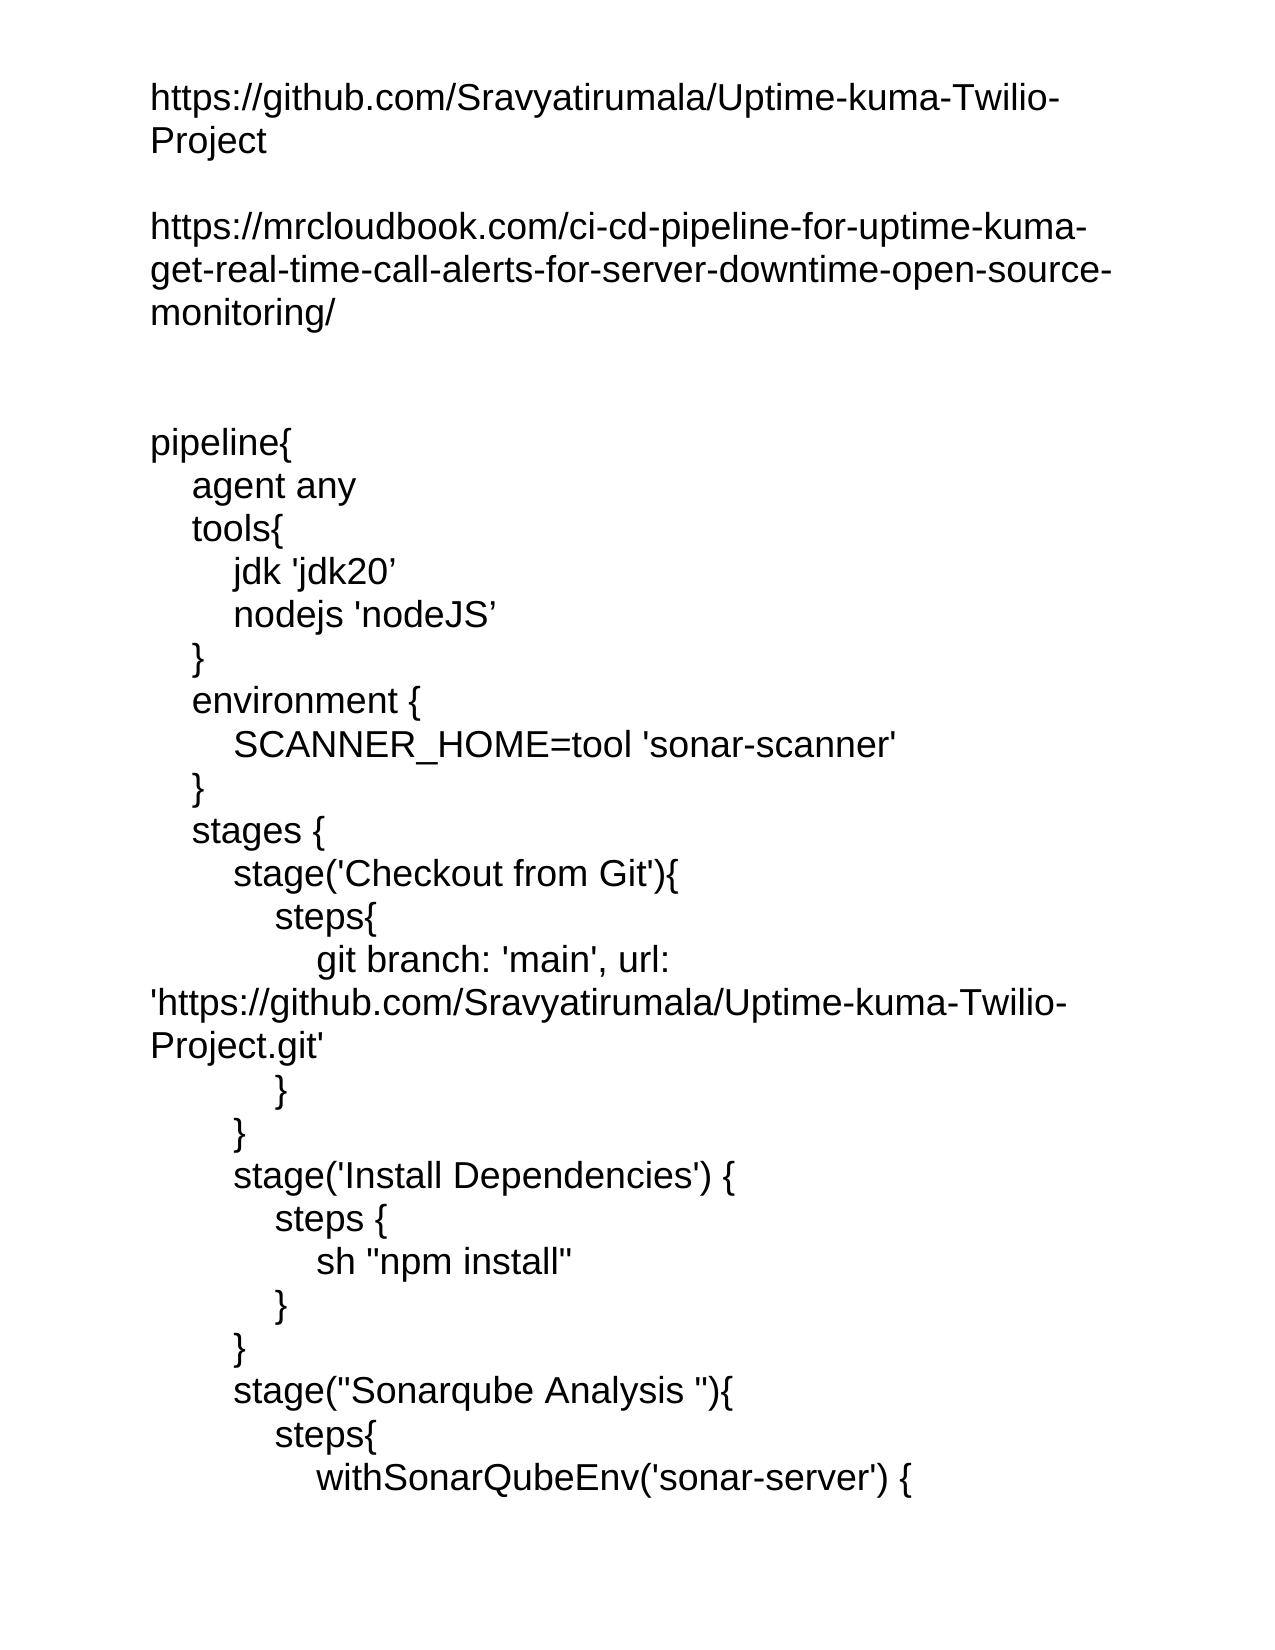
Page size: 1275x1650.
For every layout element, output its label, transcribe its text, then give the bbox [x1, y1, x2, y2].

text git branch: 'main', url: 'https://github.com/Sravyatirumala/Uptime-kuma-Twilio-Project.git' [150, 937, 1125, 1067]
text withSonarQubeEnv('sonar-server') { [150, 1455, 1125, 1498]
text } [150, 765, 1125, 808]
text stage("Sonarqube Analysis "){ [150, 1369, 1125, 1412]
text steps { [150, 1196, 1125, 1239]
text } [150, 1110, 1125, 1153]
text jdk 'jdk20’ [150, 549, 1125, 592]
text pipeline{ [150, 420, 1125, 463]
text } [150, 1067, 1125, 1110]
text SCANNER_HOME=tool 'sonar-scanner' [150, 722, 1125, 765]
text https://mrcloudbook.com/ci-cd-pipeline-for-uptime-kuma-get-real-time-call-alerts-for-server-downtime-open-source-monitoring/ [150, 204, 1125, 334]
text stage('Install Dependencies') { [150, 1153, 1125, 1196]
text steps{ [150, 1412, 1125, 1455]
text } [150, 1282, 1125, 1326]
text sh "npm install" [150, 1239, 1125, 1282]
text } [150, 636, 1125, 679]
text https://github.com/Sravyatirumala/Uptime-kuma-Twilio-Project [150, 75, 1125, 161]
text stage('Checkout from Git'){ [150, 851, 1125, 894]
text steps{ [150, 894, 1125, 937]
text } [150, 1326, 1125, 1369]
text tools{ [150, 506, 1125, 549]
text nodejs 'nodeJS’ [150, 592, 1125, 636]
text environment { [150, 679, 1125, 722]
text stages { [150, 808, 1125, 851]
text agent any [150, 463, 1125, 506]
